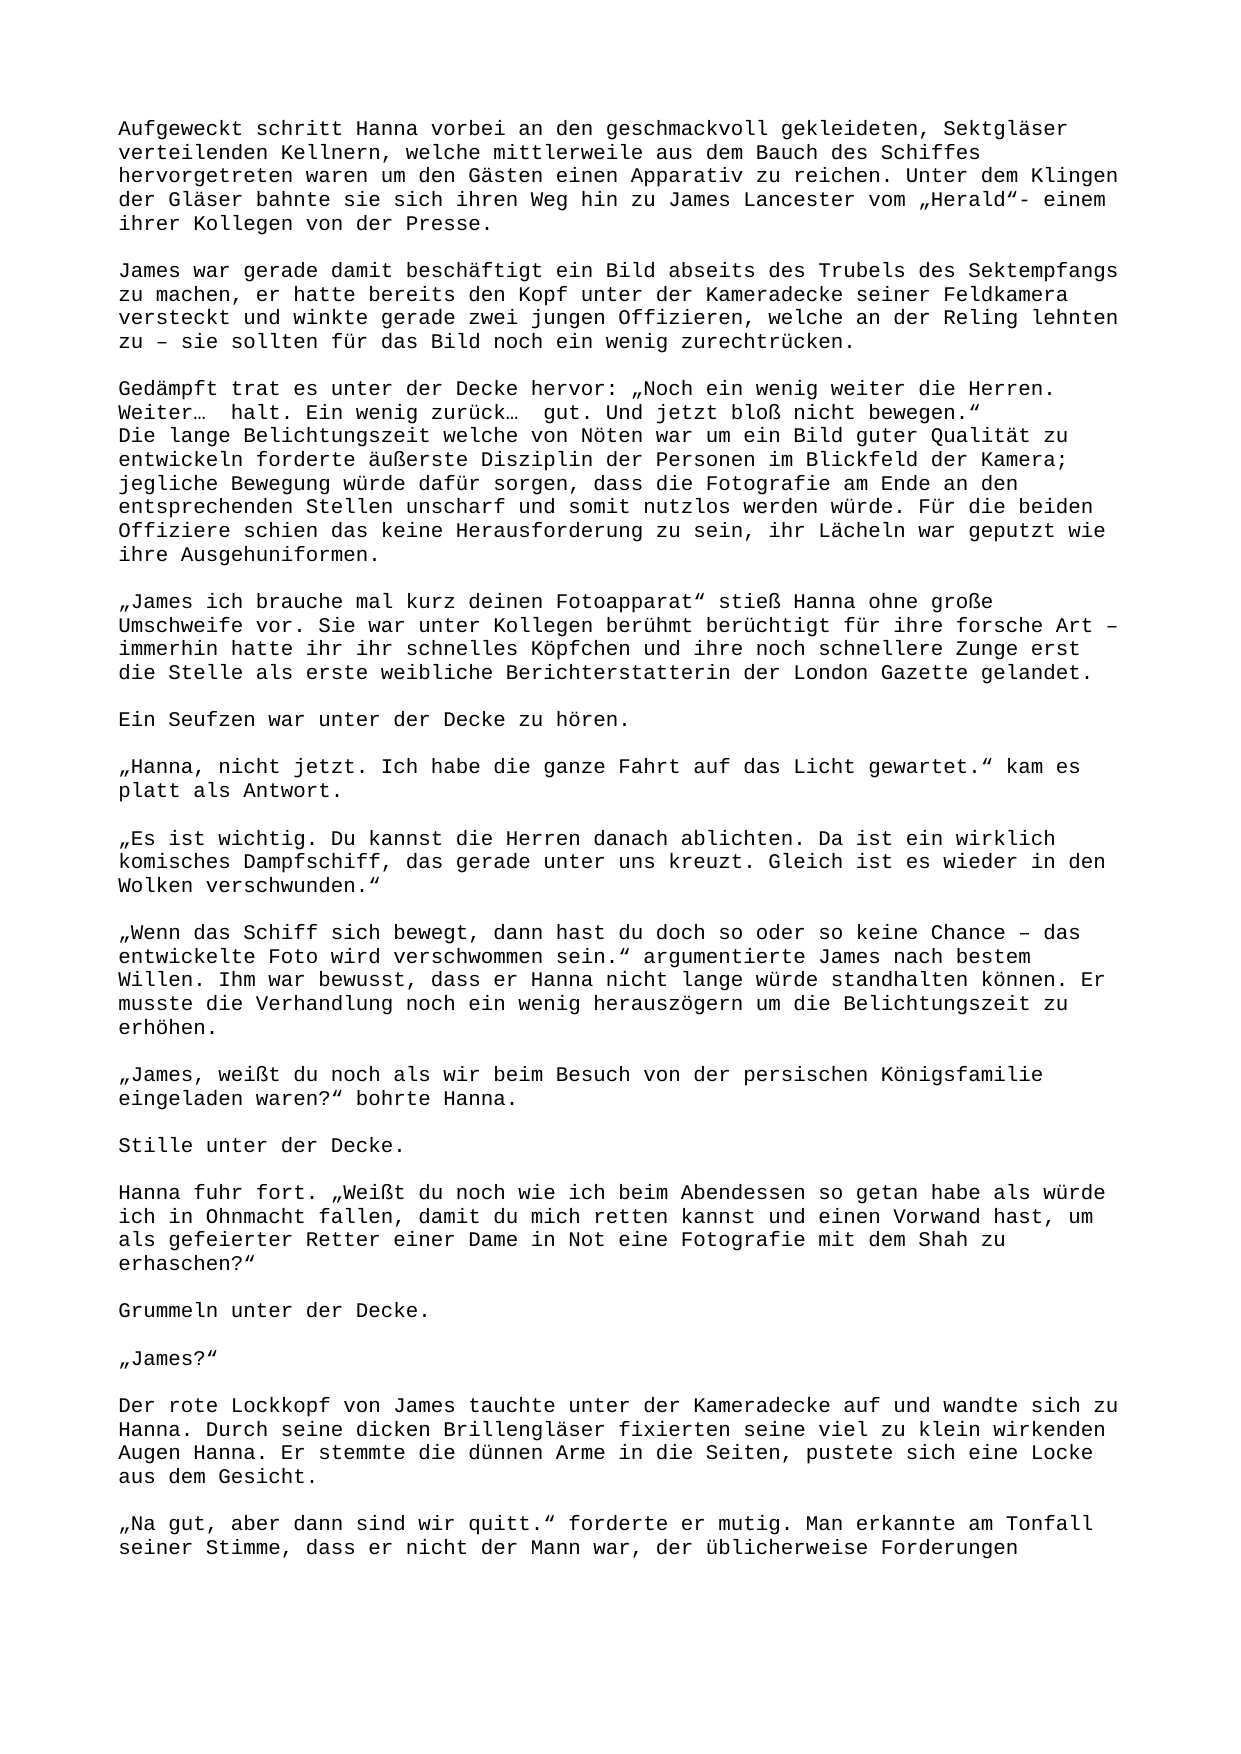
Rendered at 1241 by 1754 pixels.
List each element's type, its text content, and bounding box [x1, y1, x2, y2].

text „Na gut, aber dann sind wir quitt.“ forderte er mutig. Man erkannte am Tonfall seiner Stimme, dass er nicht der Mann war, der üblicherweise Forderungen [118, 1513, 1122, 1561]
text James war gerade damit beschäftigt ein Bild abseits des Trubels des Sektempfangs zu machen, er hatte bereits den Kopf unter der Kameradecke seiner Feldkamera versteckt und winkte gerade zwei jungen Offizieren, welche an der Reling lehnten zu – sie sollten für das Bild noch ein wenig zurechtrücken. [118, 260, 1122, 354]
text Hanna fuhr fort. „Weißt du noch wie ich beim Abendessen so getan habe als würde ich in Ohnmacht fallen, damit du mich retten kannst und einen Vorwand hast, um als gefeierter Retter einer Dame in Not eine Fotografie mit dem Shah zu erhaschen?“ [118, 1182, 1122, 1277]
text Stille unter der Decke. [118, 1135, 1122, 1158]
text Grummeln unter der Decke. [118, 1300, 1122, 1324]
text „James?“ [118, 1348, 1122, 1371]
text Aufgeweckt schritt Hanna vorbei an den geschmackvoll gekleideten, Sektgläser verteilenden Kellnern, welche mittlerweile aus dem Bauch des Schiffes hervorgetreten waren um den Gästen einen Apparativ zu reichen. Unter dem Klingen der Gläser bahnte sie sich ihren Weg hin zu James Lancester vom „Herald“- einem ihrer Kollegen von der Presse. [118, 118, 1122, 236]
text Der rote Lockkopf von James tauchte unter der Kameradecke auf und wandte sich zu Hanna. Durch seine dicken Brillengläser fixierten seine viel zu klein wirkenden Augen Hanna. Er stemmte die dünnen Arme in die Seiten, pustete sich eine Locke aus dem Gesicht. [118, 1395, 1122, 1489]
text Gedämpft trat es unter der Decke hervor: „Noch ein wenig weiter die Herren. Weiter… halt. Ein wenig zurück… gut. Und jetzt bloß nicht bewegen.“ [118, 378, 1122, 426]
text „James ich brauche mal kurz deinen Fotoapparat“ stieß Hanna ohne große Umschweife vor. Sie war unter Kollegen berühmt berüchtigt für ihre forsche Art – immerhin hatte ihr ihr schnelles Köpfchen und ihre noch schnellere Zunge erst die Stelle als erste weibliche Berichterstatterin der London Gazette gelandet. [118, 591, 1122, 686]
text „Hanna, nicht jetzt. Ich habe die ganze Fahrt auf das Licht gewartet.“ kam es platt als Antwort. [118, 757, 1122, 804]
text „Wenn das Schiff sich bewegt, dann hast du doch so oder so keine Chance – das entwickelte Foto wird verschwommen sein.“ argumentierte James nach bestem Willen. Ihm war bewusst, dass er Hanna nicht lange würde standhalten können. Er musste die Verhandlung noch ein wenig herauszögern um die Belichtungszeit zu erhöhen. [118, 922, 1122, 1040]
text Die lange Belichtungszeit welche von Nöten war um ein Bild guter Qualität zu entwickeln forderte äußerste Disziplin der Personen im Blickfeld der Kamera; jegliche Bewegung würde dafür sorgen, dass die Fotografie am Ende an den entsprechenden Stellen unscharf und somit nutzlos werden würde. Für die beiden Offiziere schien das keine Herausforderung zu sein, ihr Lächeln war geputzt wie ihre Ausgehuniformen. [118, 426, 1122, 567]
text Ein Seufzen war unter der Decke zu hören. [118, 709, 1122, 733]
text „Es ist wichtig. Du kannst die Herren danach ablichten. Da ist ein wirklich komisches Dampfschiff, das gerade unter uns kreuzt. Gleich ist es wieder in den Wolken verschwunden.“ [118, 827, 1122, 898]
text „James, weißt du noch als wir beim Besuch von der persischen Königsfamilie eingeladen waren?“ bohrte Hanna. [118, 1064, 1122, 1111]
